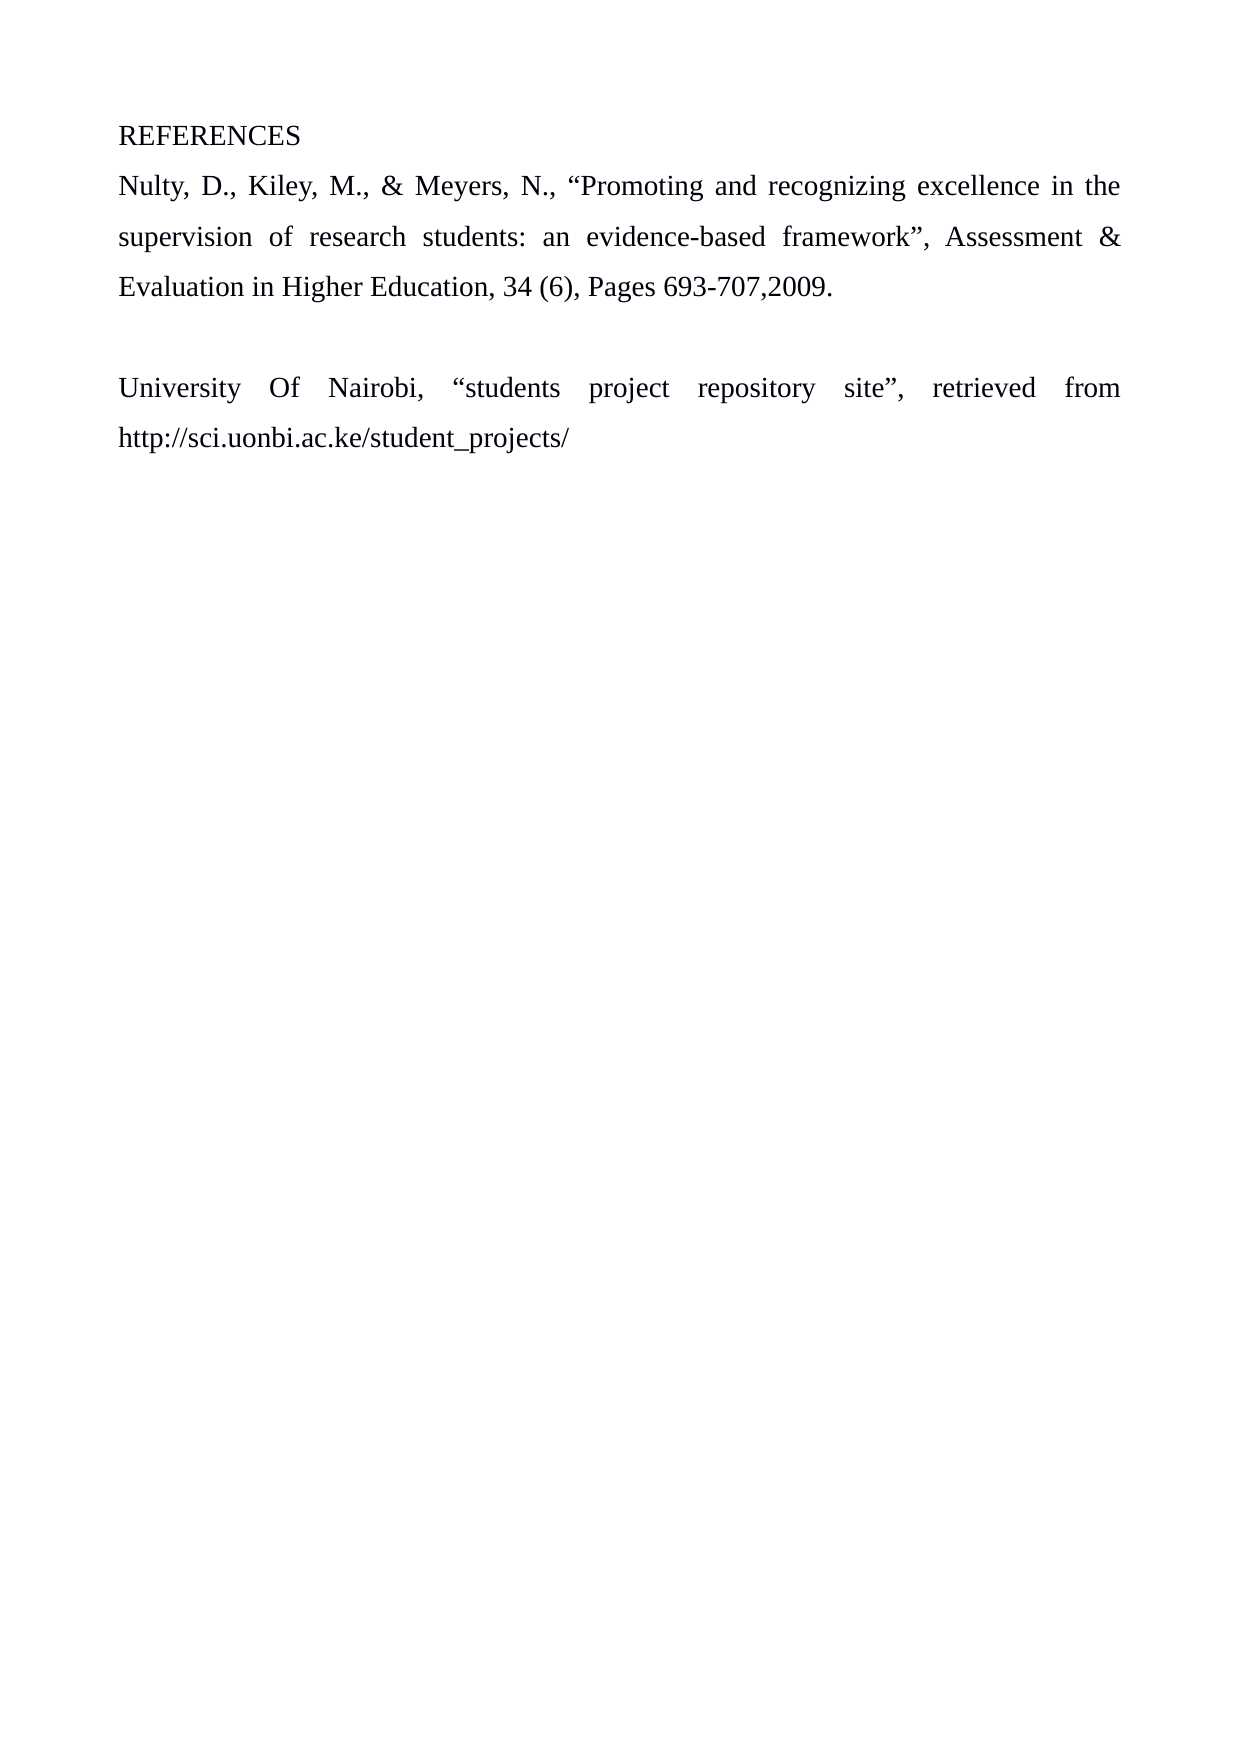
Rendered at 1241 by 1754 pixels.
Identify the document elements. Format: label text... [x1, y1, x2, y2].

text Nulty, D., Kiley, M., & Meyers, N., “Promoting and recognizing excellence in the supervision of research students: an evidence-based framework”, Assessment & Evaluation in Higher Education, 34 (6), Pages 693-707,2009. [118, 168, 1122, 303]
text REFERENCES [118, 118, 1122, 152]
text University Of Nairobi, “students project repository site”, retrieved from http://sci.uonbi.ac.ke/student_projects/ [118, 370, 1122, 453]
